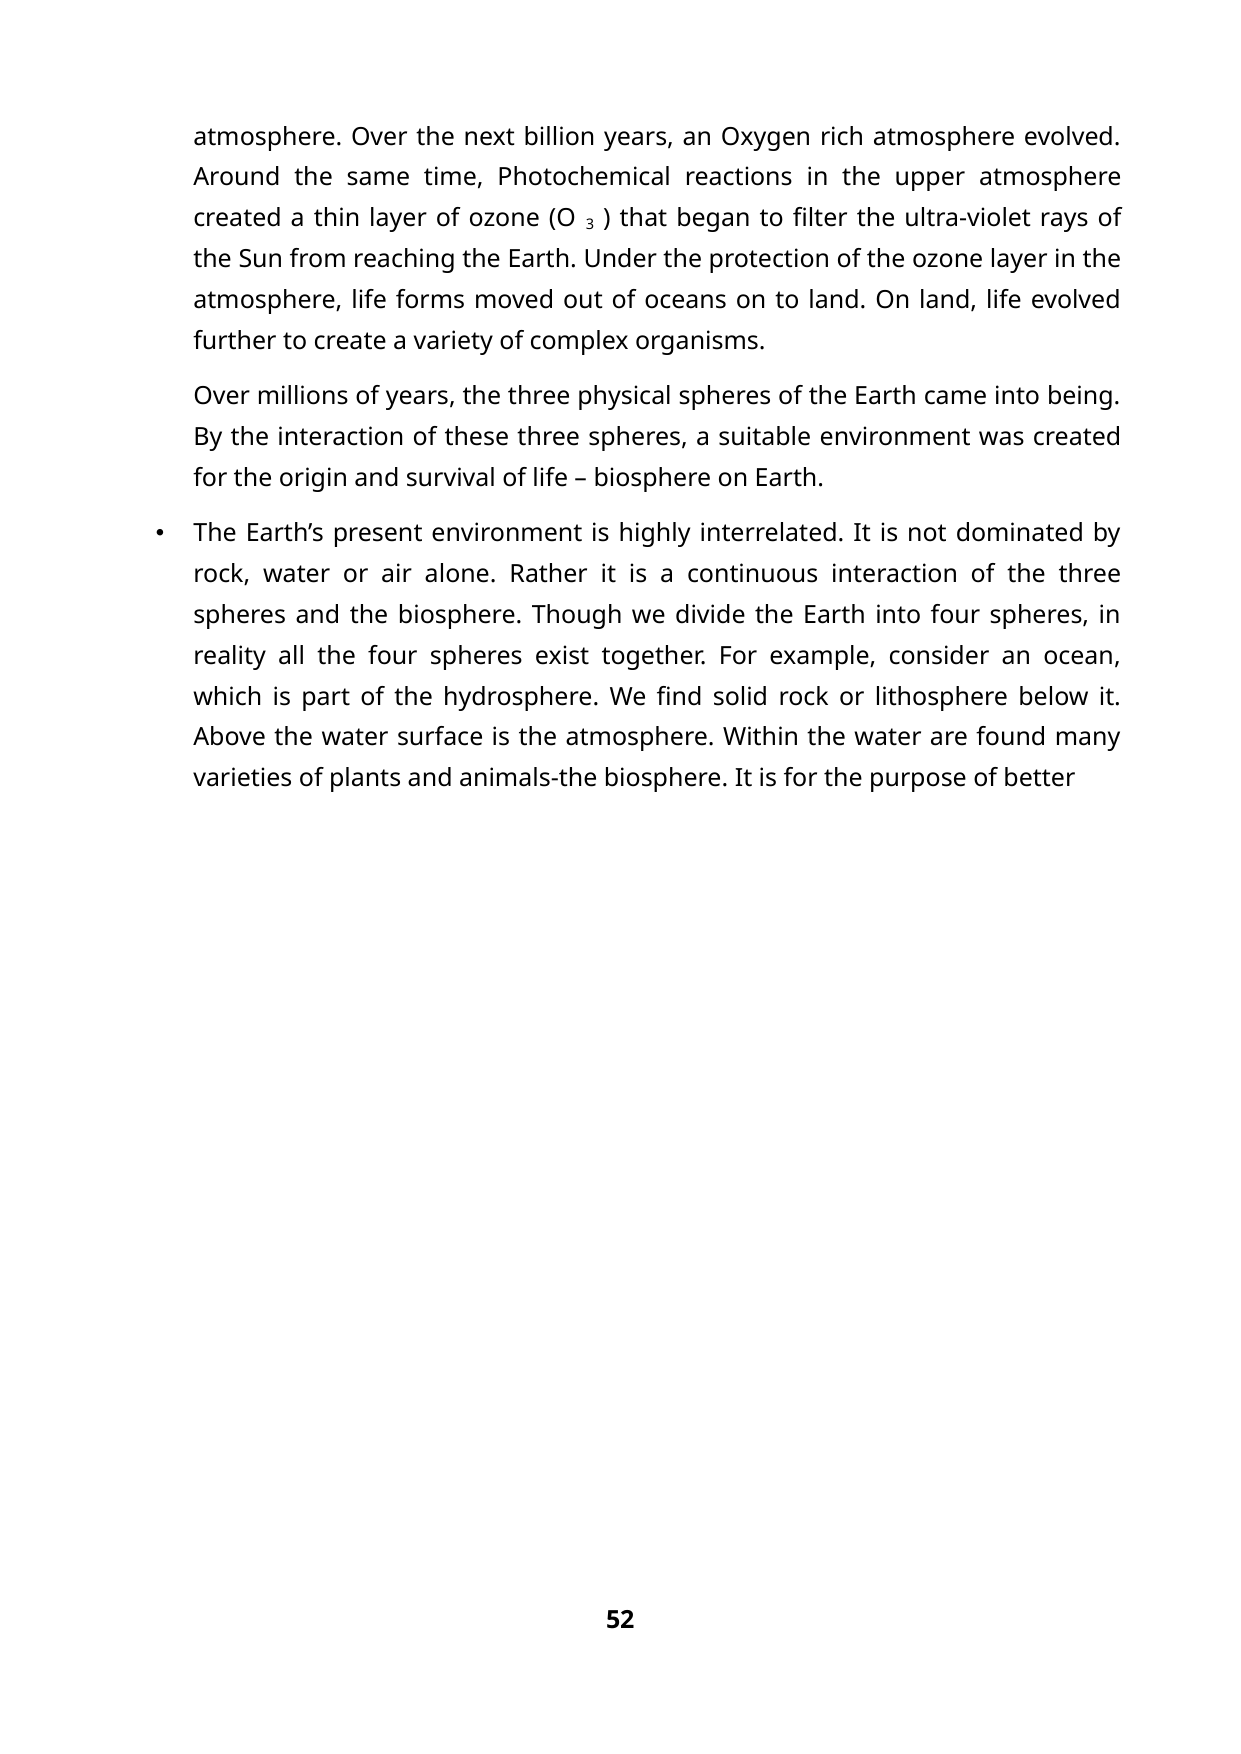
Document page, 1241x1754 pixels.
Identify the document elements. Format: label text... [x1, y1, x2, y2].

list The Earth’s present environment is highly interrelated. It is not dominated by rock, water or air alone. Rather it is a continuous interaction of the three spheres and the biosphere. Though we divide the Earth into four spheres, in reality all the four spheres exist together. For example, consider an ocean, which is part of the hydrosphere. We find solid rock or lithosphere below it. Above the water surface is the atmosphere. Within the water are found many varieties of plants and animals-the biosphere. It is for the purpose of better [156, 515, 1122, 794]
list Over millions of years, the three physical spheres of the Earth came into being. By the interaction of these three spheres, a suitable environment was created for the origin and survival of life – biosphere on Earth. [156, 378, 1122, 493]
list atmosphere. Over the next billion years, an Oxygen rich atmosphere evolved. Around the same time, Photochemical reactions in the upper atmosphere created a thin layer of ozone (O 3 ) that began to filter the ultra-violet rays of the Sun from reaching the Earth. Under the protection of the ozone layer in the atmosphere, life forms moved out of oceans on to land. On land, life evolved further to create a variety of complex organisms. [156, 118, 1122, 356]
